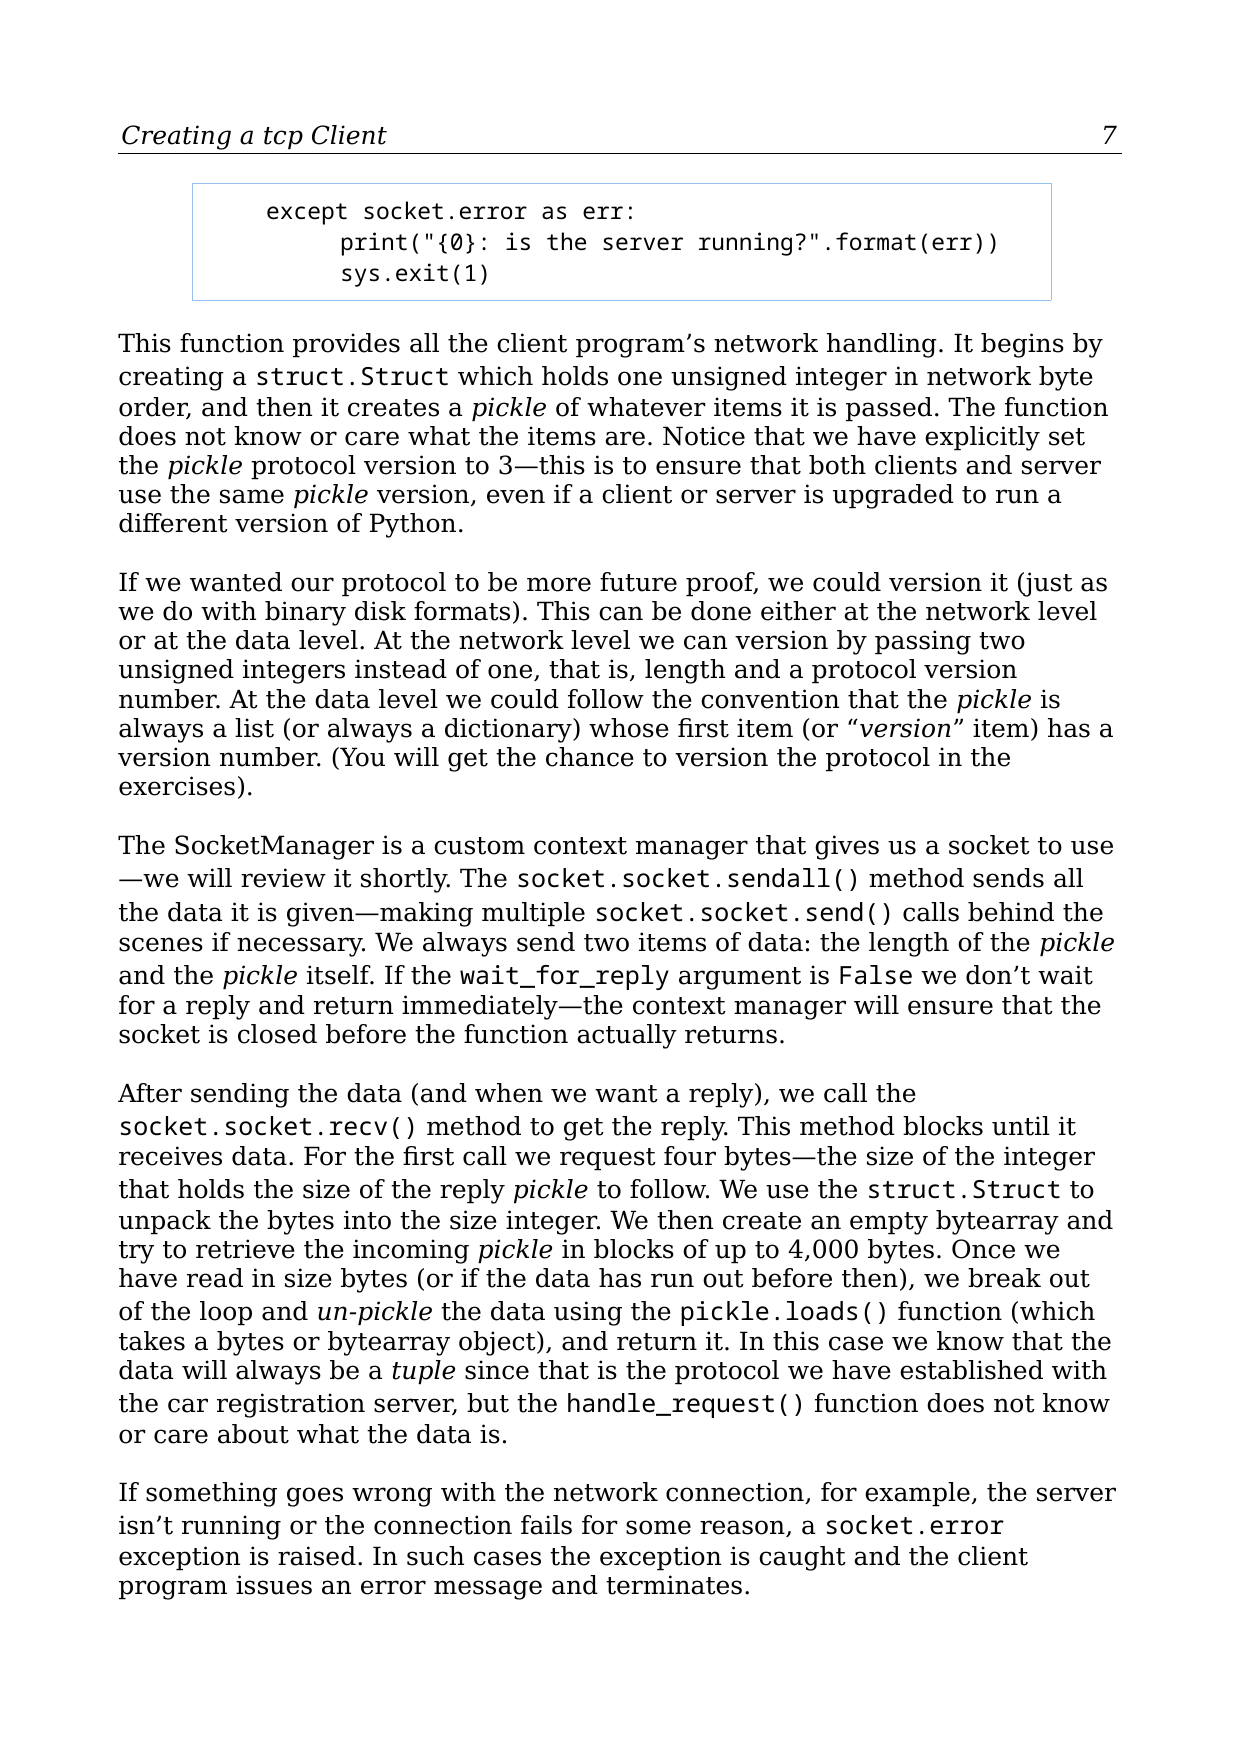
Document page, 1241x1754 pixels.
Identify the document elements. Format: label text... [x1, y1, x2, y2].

text If we wanted our protocol to be more future proof, we could version it (just as we do with binary disk formats). This can be done either at the network level or at the data level. At the network level we can version by passing two unsigned integers instead of one, that is, length and a protocol version number. At the data level we could follow the convention that the pickle is always a list (or always a dictionary) whose first item (or “version” item) has a version number. (You will get the chance to version the protocol in the exercises). [118, 568, 1122, 802]
text After sending the data (and when we want a reply), we call the socket.socket.recv() method to get the reply. This method blocks until it receives data. For the first call we request four bytes—the size of the integer that holds the size of the reply pickle to follow. We use the struct.Struct to unpack the bytes into the size integer. We then create an empty bytearray and try to retrieve the incoming pickle in blocks of up to 4,000 bytes. Once we have read in size bytes (or if the data has run out before then), we break out of the loop and un-pickle the data using the pickle.loads() function (which takes a bytes or bytearray object), and return it. In this case we know that the data will always be a tuple since that is the protocol we have established with the car registration server, but the handle_request() function does not know or care about what the data is. [118, 1079, 1122, 1449]
text If something goes wrong with the network connection, for example, the server isn’t running or the connection fails for some reason, a socket.error exception is raised. In such cases the exception is caught and the client program issues an error message and terminates. [118, 1478, 1122, 1600]
text except socket.error as err: [193, 184, 1051, 214]
text print("{0}: is the server running?".format(err)) [193, 214, 1051, 245]
text The SocketManager is a custom context manager that gives us a socket to use—we will review it shortly. The socket.socket.sendall() method sends all the data it is given—making multiple socket.socket.send() calls behind the scenes if necessary. We always send two items of data: the length of the pickle and the pickle itself. If the wait_for_reply argument is False we don’t wait for a reply and return immediately—the context manager will ensure that the socket is closed before the function actually returns. [118, 831, 1122, 1050]
text sys.exit(1) [193, 245, 1051, 300]
text This function provides all the client program’s network handling. It begins by creating a struct.Struct which holds one unsigned integer in network byte order, and then it creates a pickle of whatever items it is passed. The function does not know or care what the items are. Notice that we have explicitly set the pickle protocol version to 3—this is to ensure that both clients and server use the same pickle version, even if a client or server is upgraded to run a different version of Python. [118, 330, 1122, 539]
